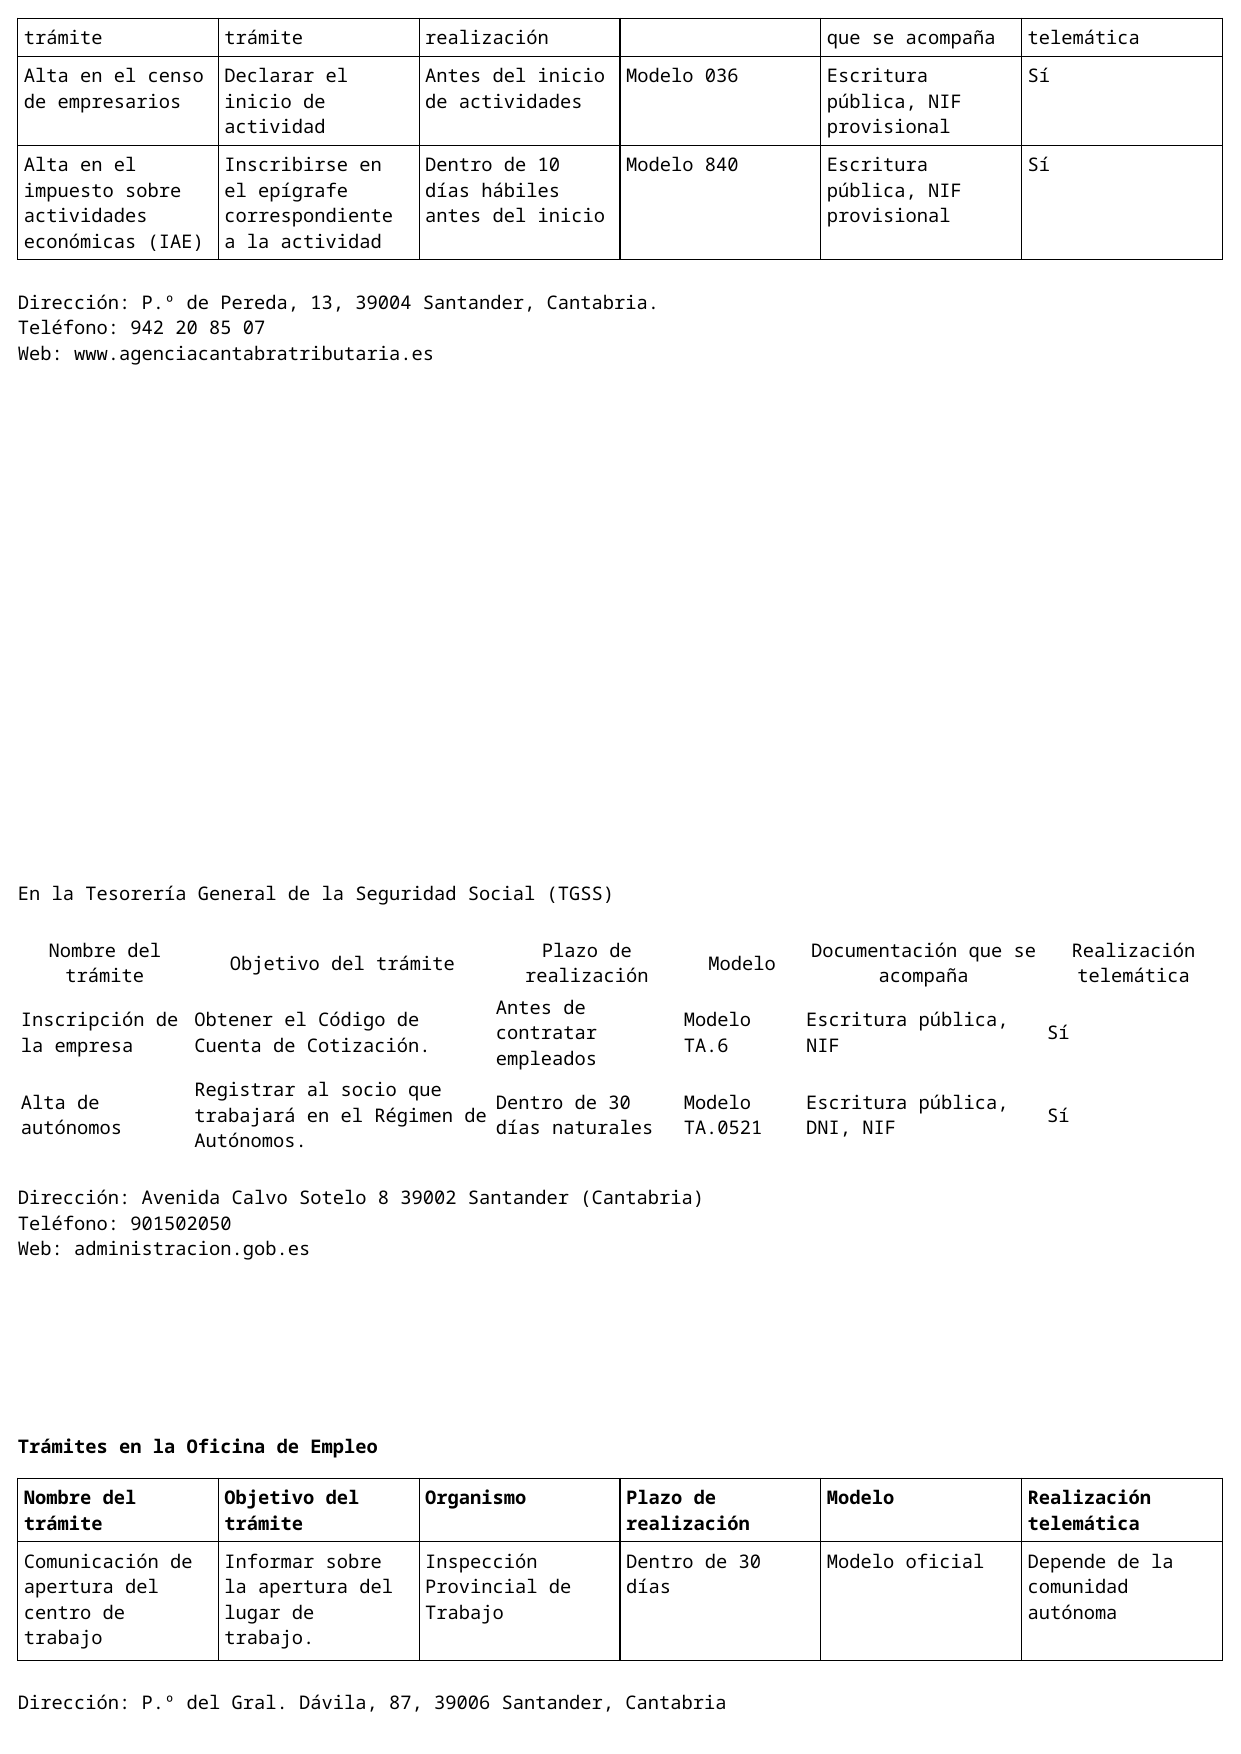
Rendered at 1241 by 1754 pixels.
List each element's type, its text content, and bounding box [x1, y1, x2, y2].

text Dirección: P.º del Gral. Dávila, 87, 39006 Santander, Cantabria [18, 1689, 1222, 1715]
table_header Realización telemática [1022, 1479, 1222, 1541]
table_header Objetivo del trámite [191, 934, 493, 991]
table_cell Alta en el impuesto sobre actividades económicas (IAE) [18, 146, 218, 259]
table_header Plazo de realización [493, 934, 681, 991]
table_cell Sí [1044, 991, 1222, 1073]
table_cell Inscripción de la empresa [18, 991, 191, 1073]
table_cell Modelo 840 [621, 146, 820, 259]
table_cell Inscribirse en el epígrafe correspondiente a la actividad [219, 146, 419, 259]
text Dirección: Avenida Calvo Sotelo 8 39002 Santander (Cantabria) Teléfono: 901502050 Web: administracion.gob.es [18, 1185, 1222, 1261]
table_cell Modelo TA.0521 [681, 1074, 803, 1156]
table_header Modelo [681, 934, 803, 991]
table_header Organismo [420, 1479, 619, 1541]
table_header Modelo [821, 1479, 1021, 1541]
table_cell Alta de autónomos [18, 1074, 191, 1156]
text Trámites en la Oficina de Empleo [18, 1434, 1222, 1459]
table_cell Registrar al socio que trabajará en el Régimen de Autónomos. [191, 1074, 493, 1156]
table_header realización [420, 19, 619, 56]
table_header Nombre del trámite [18, 1479, 218, 1541]
table_cell Escritura pública, NIF [803, 991, 1044, 1073]
table_cell Escritura pública, DNI, NIF [803, 1074, 1044, 1156]
table_cell Dentro de 30 días naturales [493, 1074, 681, 1156]
table_cell Modelo 036 [621, 57, 820, 145]
table_header Plazo de realización [621, 1479, 820, 1541]
table_header Nombre del trámite [18, 934, 191, 991]
table_cell Obtener el Código de Cuenta de Cotización. [191, 991, 493, 1073]
table_cell Escritura pública, NIF provisional [821, 146, 1021, 259]
table_cell Alta en el censo de empresarios [18, 57, 218, 145]
table_cell Sí [1022, 146, 1222, 259]
table_cell Dentro de 10 días hábiles antes del inicio [420, 146, 619, 259]
table_header Documentación que se acompaña [803, 934, 1044, 991]
table_cell Depende de la comunidad autónoma [1022, 1542, 1222, 1660]
table_cell Comunicación de apertura del centro de trabajo [18, 1542, 218, 1660]
text Dirección: P.º de Pereda, 13, 39004 Santander, Cantabria. Teléfono: 942 20 85 07 Web: www.agenciacantabratributaria.es [18, 289, 1222, 366]
table_cell Sí [1044, 1074, 1222, 1156]
table_cell Antes de contratar empleados [493, 991, 681, 1073]
table_header Realización telemática [1044, 934, 1222, 991]
table_cell Modelo oficial [821, 1542, 1021, 1660]
table_cell Sí [1022, 57, 1222, 145]
table_cell Declarar el inicio de actividad [219, 57, 419, 145]
table_cell Escritura pública, NIF provisional [821, 57, 1021, 145]
table_header trámite [18, 19, 218, 56]
table_header [621, 19, 820, 56]
table_header telemática [1022, 19, 1222, 56]
table_cell Informar sobre la apertura del lugar de trabajo. [219, 1542, 419, 1660]
text En la Tesorería General de la Seguridad Social (TGSS) [18, 880, 1222, 906]
table_cell Inspección Provincial de Trabajo [420, 1542, 619, 1660]
table_cell Dentro de 30 días [621, 1542, 820, 1660]
table_header que se acompaña [821, 19, 1021, 56]
table_cell Modelo TA.6 [681, 991, 803, 1073]
table_header Objetivo del trámite [219, 1479, 419, 1541]
table_header trámite [219, 19, 419, 56]
table_cell Antes del inicio de actividades [420, 57, 619, 145]
